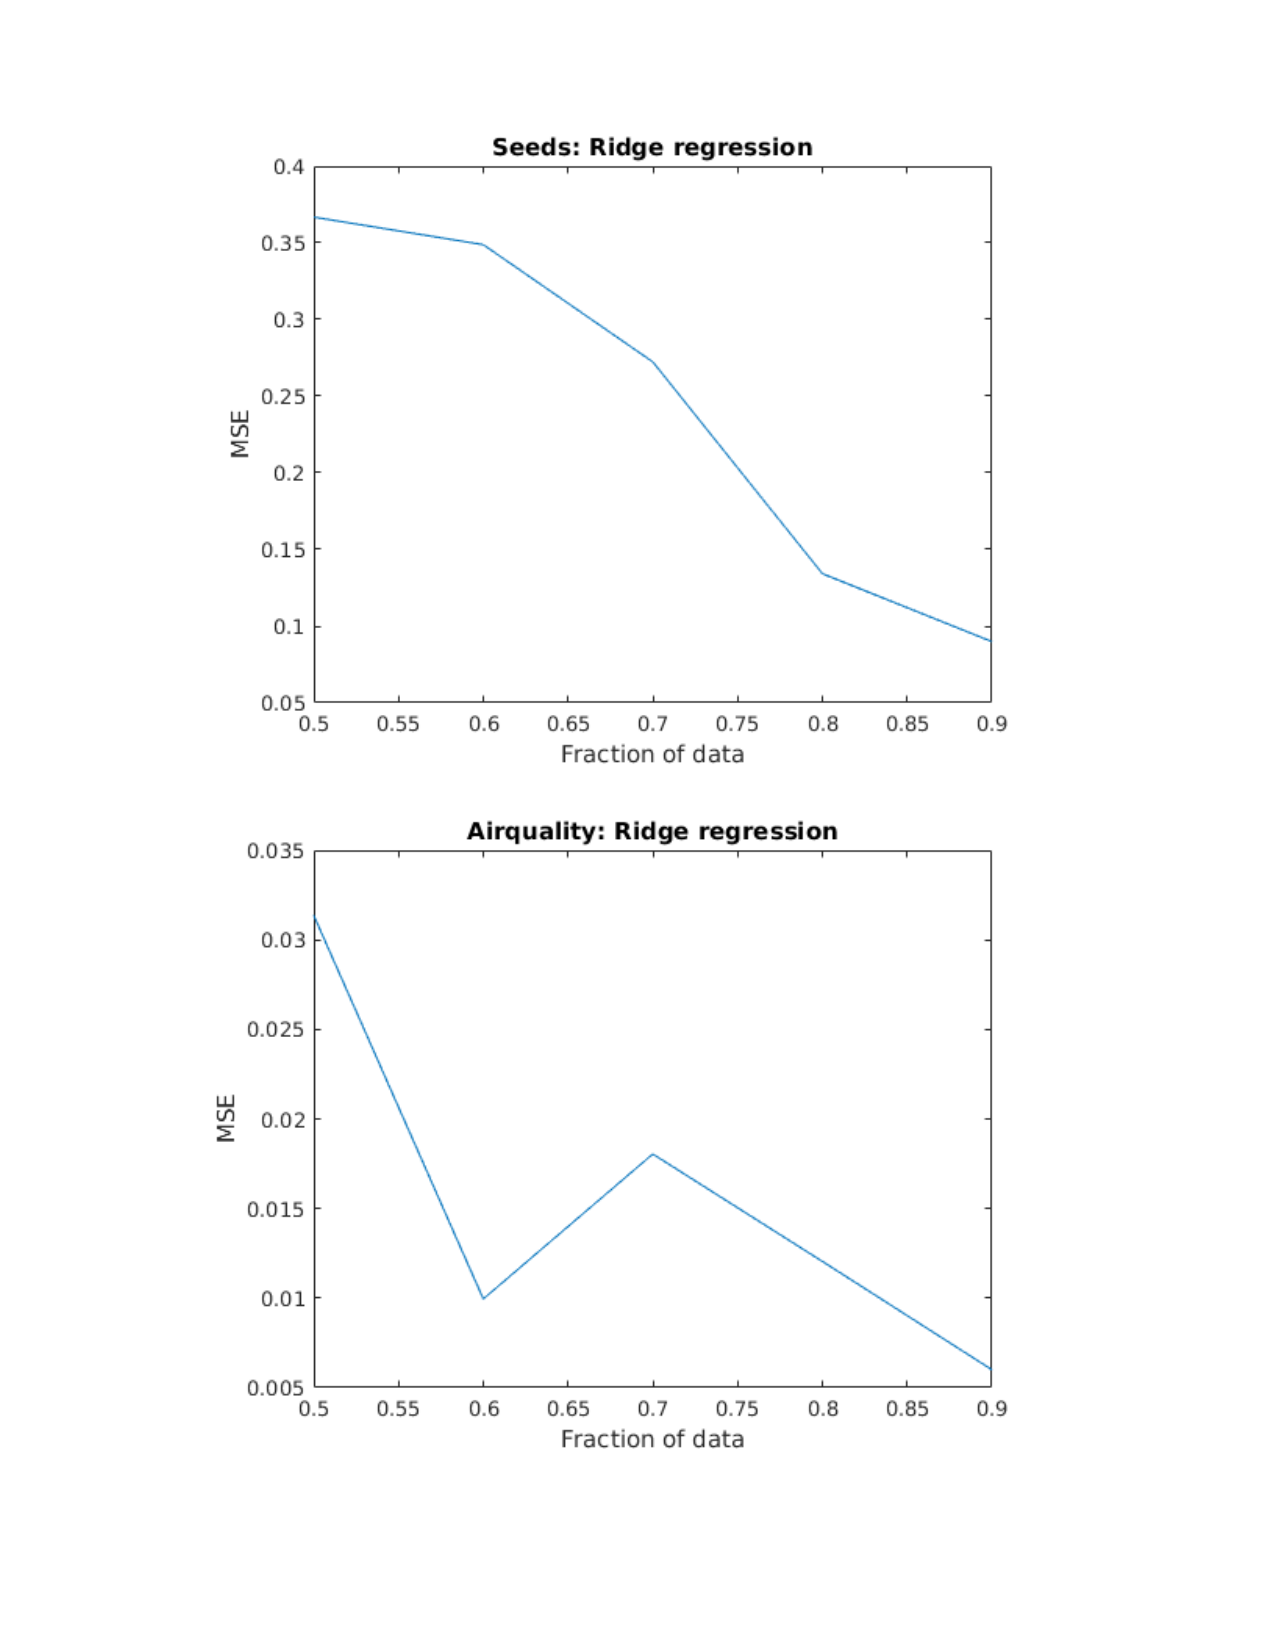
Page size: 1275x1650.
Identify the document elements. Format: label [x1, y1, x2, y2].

picture [200, 803, 1075, 1460]
picture [200, 118, 1075, 775]
